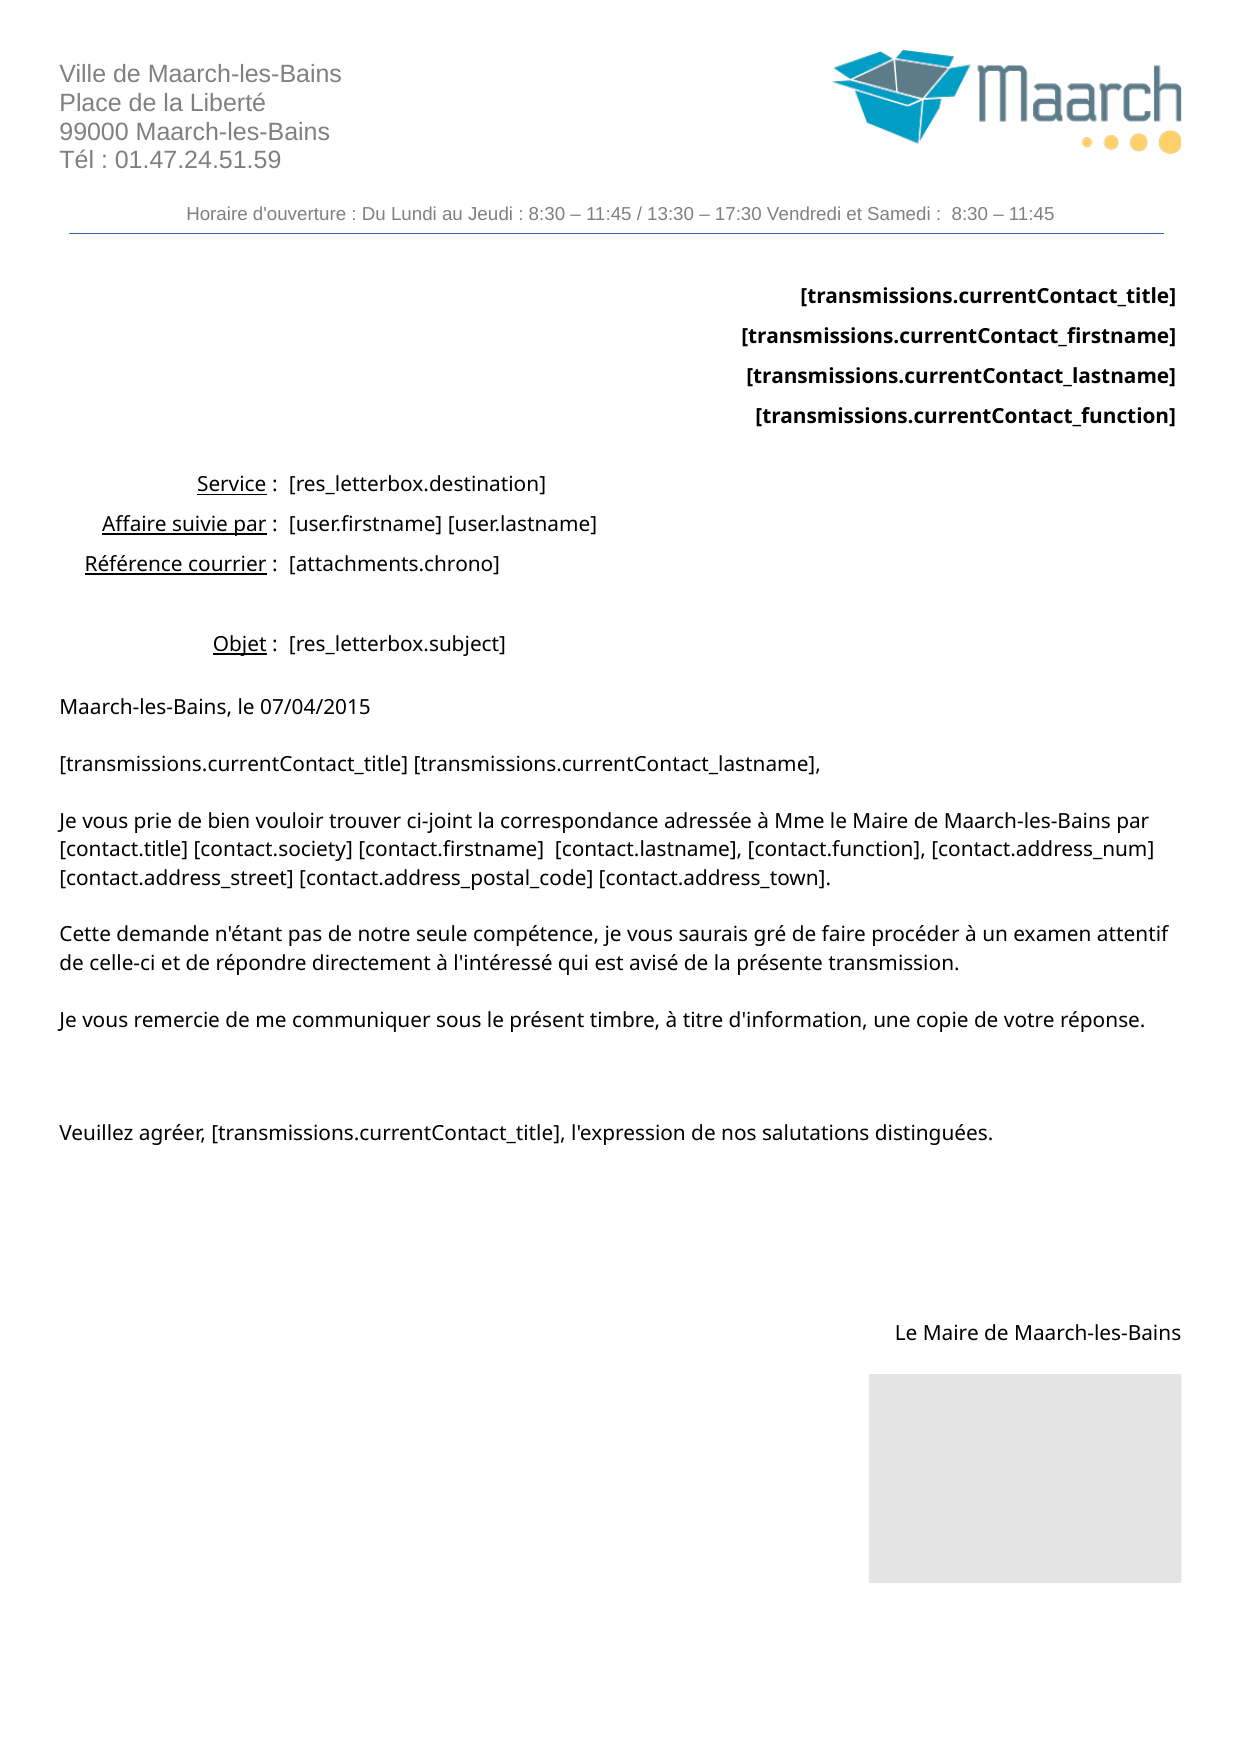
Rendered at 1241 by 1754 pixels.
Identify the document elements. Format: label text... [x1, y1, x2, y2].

table_header [transmissions.currentContact_title] [60, 275, 1182, 315]
table_cell [user.firstname] [user.lastname] [283, 504, 816, 543]
table_cell Objet : [59, 623, 283, 663]
picture [868, 1374, 1182, 1583]
text Veuillez agréer, [transmissions.currentContact_title], l'expression de nos salutations distinguées. [59, 1118, 1181, 1147]
table_cell [283, 584, 816, 623]
text Cette demande n'étant pas de notre seule compétence, je vous saurais gré de faire procéder à un examen attentif de celle-ci et de répondre directement à l'intéressé qui est avisé de la présente transmission. [59, 919, 1181, 976]
table_cell Affaire suivie par : [59, 504, 283, 543]
table_cell [59, 584, 283, 623]
table_header [res_letterbox.destination] [283, 464, 816, 504]
table_cell Référence courrier : [59, 544, 283, 583]
table_cell [transmissions.currentContact_function] [60, 395, 1182, 435]
text Le Maire de Maarch-les-Bains [59, 1318, 1181, 1346]
picture [832, 50, 1182, 154]
text Je vous prie de bien vouloir trouver ci-joint la correspondance adressée à Mme le Maire de Maarch-les-Bains par [contact.title] [contact.society] [contact.firstname] [contact.lastname], [contact.function], [contact.address_num] [contact.address_street] [contact.address_postal_code] [contact.address_town]. [59, 806, 1181, 891]
table_cell [transmissions.currentContact_lastname] [60, 355, 1182, 395]
text [transmissions.currentContact_title] [transmissions.currentContact_lastname], [59, 749, 1181, 777]
text Maarch-les-Bains, le 07/04/2015 [59, 692, 1181, 720]
table_cell [transmissions.currentContact_firstname] [60, 315, 1182, 355]
table_header Service : [59, 464, 283, 504]
table_cell [res_letterbox.subject] [283, 623, 816, 663]
text Je vous remercie de me communiquer sous le présent timbre, à titre d'information, une copie de votre réponse. [59, 1005, 1181, 1033]
table_cell [attachments.chrono] [283, 544, 816, 583]
